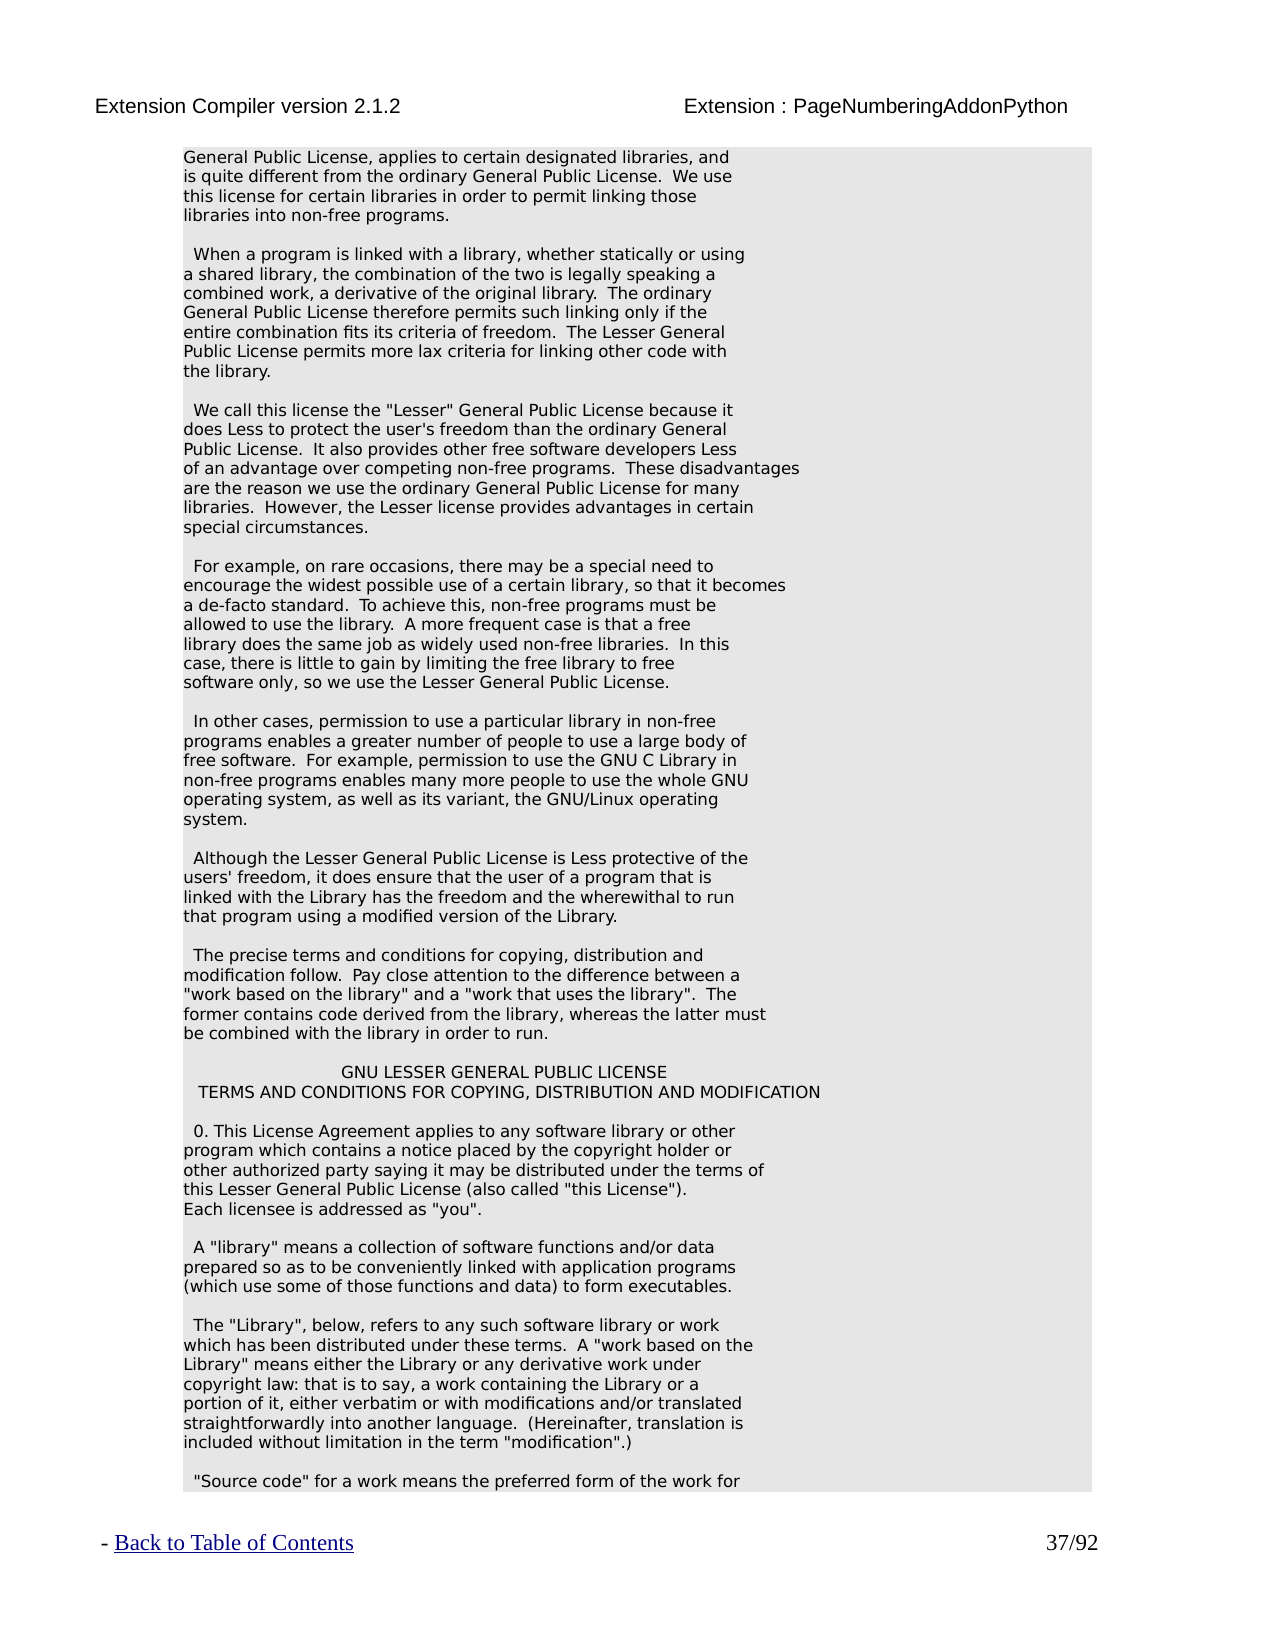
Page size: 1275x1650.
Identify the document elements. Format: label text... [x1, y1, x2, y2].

text Public License permits more lax criteria for linking other code with [183, 342, 1092, 362]
text encourage the widest possible use of a certain library, so that it becomes [183, 576, 1092, 596]
text Library" means either the Library or any derivative work under [183, 1355, 1092, 1375]
text A "library" means a collection of software functions and/or data [183, 1238, 1092, 1258]
text program which contains a notice placed by the copyright holder or [183, 1141, 1092, 1160]
text In other cases, permission to use a particular library in non-free [183, 712, 1092, 732]
text The "Library", below, refers to any such software library or work [183, 1316, 1092, 1336]
text be combined with the library in order to run. [183, 1024, 1092, 1043]
text programs enables a greater number of people to use a large body of [183, 732, 1092, 751]
text is quite different from the ordinary General Public License. We use [183, 167, 1092, 186]
text Public License. It also provides other free software developers Less [183, 440, 1092, 459]
text case, there is little to gain by limiting the free library to free [183, 654, 1092, 673]
text that program using a modified version of the Library. [183, 907, 1092, 927]
text operating system, as well as its variant, the GNU/Linux operating [183, 790, 1092, 810]
text a de-facto standard. To achieve this, non-free programs must be [183, 596, 1092, 615]
text GNU LESSER GENERAL PUBLIC LICENSE [183, 1063, 1092, 1082]
text are the reason we use the ordinary General Public License for many [183, 479, 1092, 498]
text entire combination fits its criteria of freedom. The Lesser General [183, 323, 1092, 342]
text Although the Lesser General Public License is Less protective of the [183, 849, 1092, 868]
text Each licensee is addressed as "you". [183, 1199, 1092, 1219]
text former contains code derived from the library, whereas the latter must [183, 1004, 1092, 1024]
text libraries into non-free programs. [183, 206, 1092, 225]
text When a program is linked with a library, whether statically or using [183, 245, 1092, 264]
text General Public License therefore permits such linking only if the [183, 303, 1092, 323]
text special circumstances. [183, 518, 1092, 537]
text straightforwardly into another language. (Hereinafter, translation is [183, 1414, 1092, 1433]
text other authorized party saying it may be distributed under the terms of [183, 1160, 1092, 1180]
text non-free programs enables many more people to use the whole GNU [183, 771, 1092, 790]
text modification follow. Pay close attention to the difference between a [183, 966, 1092, 985]
text prepared so as to be conveniently linked with application programs [183, 1258, 1092, 1277]
text copyright law: that is to say, a work containing the Library or a [183, 1375, 1092, 1394]
text "work based on the library" and a "work that uses the library". The [183, 985, 1092, 1004]
text free software. For example, permission to use the GNU C Library in [183, 751, 1092, 771]
text "Source code" for a work means the preferred form of the work for [183, 1472, 1092, 1492]
text this license for certain libraries in order to permit linking those [183, 186, 1092, 206]
text which has been distributed under these terms. A "work based on the [183, 1336, 1092, 1355]
text this Lesser General Public License (also called "this License"). [183, 1180, 1092, 1199]
text portion of it, either verbatim or with modifications and/or translated [183, 1394, 1092, 1414]
text TERMS AND CONDITIONS FOR COPYING, DISTRIBUTION AND MODIFICATION [183, 1082, 1092, 1102]
text a shared library, the combination of the two is legally speaking a [183, 264, 1092, 284]
text (which use some of those functions and data) to form executables. [183, 1277, 1092, 1297]
text combined work, a derivative of the original library. The ordinary [183, 284, 1092, 303]
text the library. [183, 362, 1092, 381]
text We call this license the "Lesser" General Public License because it [183, 401, 1092, 420]
text does Less to protect the user's freedom than the ordinary General [183, 420, 1092, 440]
text users' freedom, it does ensure that the user of a program that is [183, 868, 1092, 888]
text allowed to use the library. A more frequent case is that a free [183, 615, 1092, 634]
text included without limitation in the term "modification".) [183, 1433, 1092, 1453]
text software only, so we use the Lesser General Public License. [183, 673, 1092, 693]
text libraries. However, the Lesser license provides advantages in certain [183, 498, 1092, 518]
text General Public License, applies to certain designated libraries, and [183, 147, 1092, 167]
text system. [183, 810, 1092, 829]
text For example, on rare occasions, there may be a special need to [183, 557, 1092, 576]
text 0. This License Agreement applies to any software library or other [183, 1121, 1092, 1141]
text The precise terms and conditions for copying, distribution and [183, 946, 1092, 966]
text library does the same job as widely used non-free libraries. In this [183, 634, 1092, 654]
text of an advantage over competing non-free programs. These disadvantages [183, 459, 1092, 479]
text linked with the Library has the freedom and the wherewithal to run [183, 888, 1092, 907]
